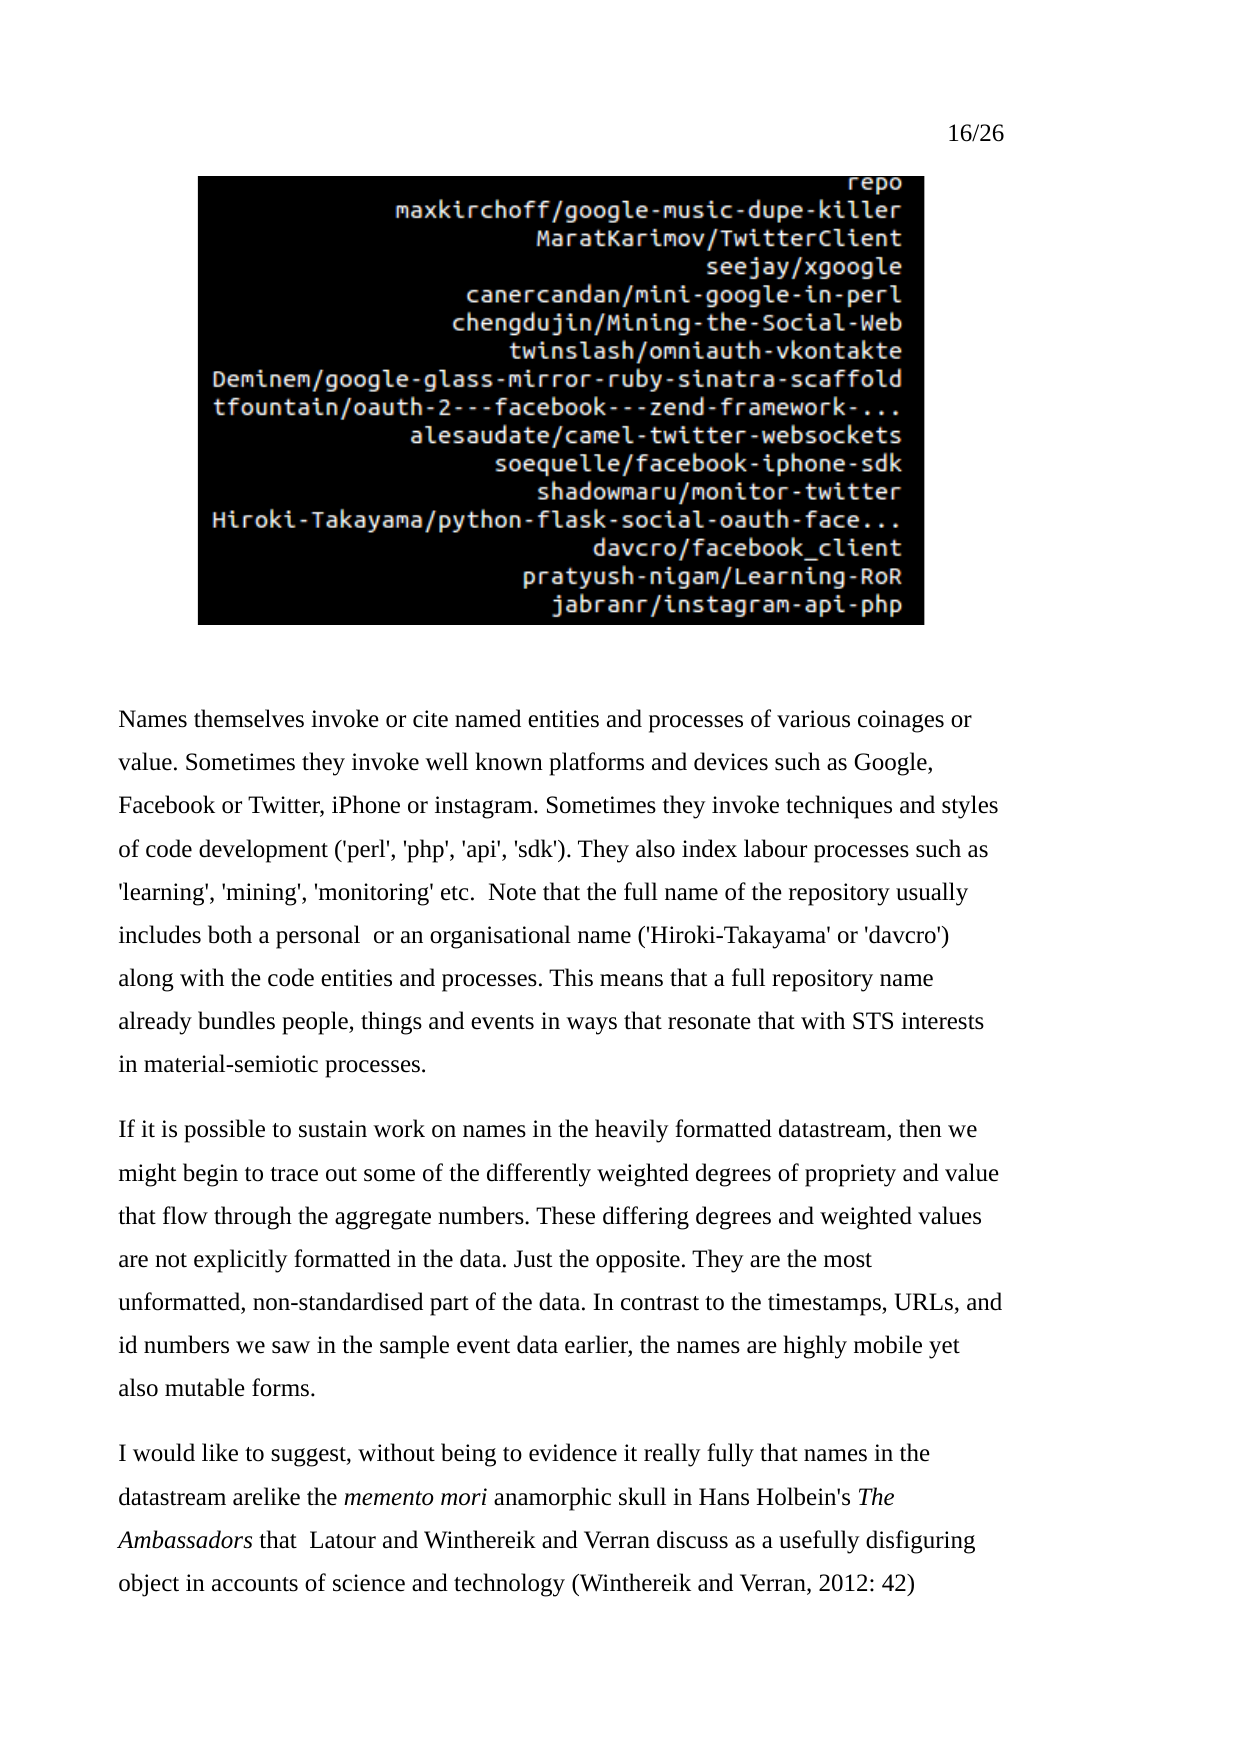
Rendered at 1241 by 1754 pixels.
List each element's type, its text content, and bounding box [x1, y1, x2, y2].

text I would like to suggest, without being to evidence it really fully that names in the datastream arelike the memento mori anamorphic skull in Hans Holbein's The Ambassadors that Latour and Winthereik and Verran discuss as a usefully disfiguring object in accounts of science and technology (Winthereik and Verran, 2012: 42) [118, 1438, 1004, 1597]
text Names themselves invoke or cite named entities and processes of various coinages or value. Sometimes they invoke well known platforms and devices such as Google, Facebook or Twitter, iPhone or instagram. Sometimes they invoke techniques and styles of code development ('perl', 'php', 'api', 'sdk'). They also index labour processes such as 'learning', 'mining', 'monitoring' etc. Note that the full name of the repository usually includes both a personal or an organisational name ('Hiroki-Takayama' or 'davcro') along with the code entities and processes. This means that a full repository name already bundles people, things and events in ways that resonate that with STS interests in material-semiotic processes. [118, 704, 1004, 1078]
text If it is possible to sustain work on names in the heavily formatted datastream, then we might begin to trace out some of the differently weighted degrees of propriety and value that flow through the aggregate numbers. These differing degrees and weighted values are not explicitly formatted in the data. Just the opposite. They are the most unformatted, non-standardised part of the data. In contrast to the timestamps, URLs, and id numbers we saw in the sample event data earlier, the names are highly mobile yet also mutable forms. [118, 1114, 1004, 1402]
picture [197, 176, 925, 625]
